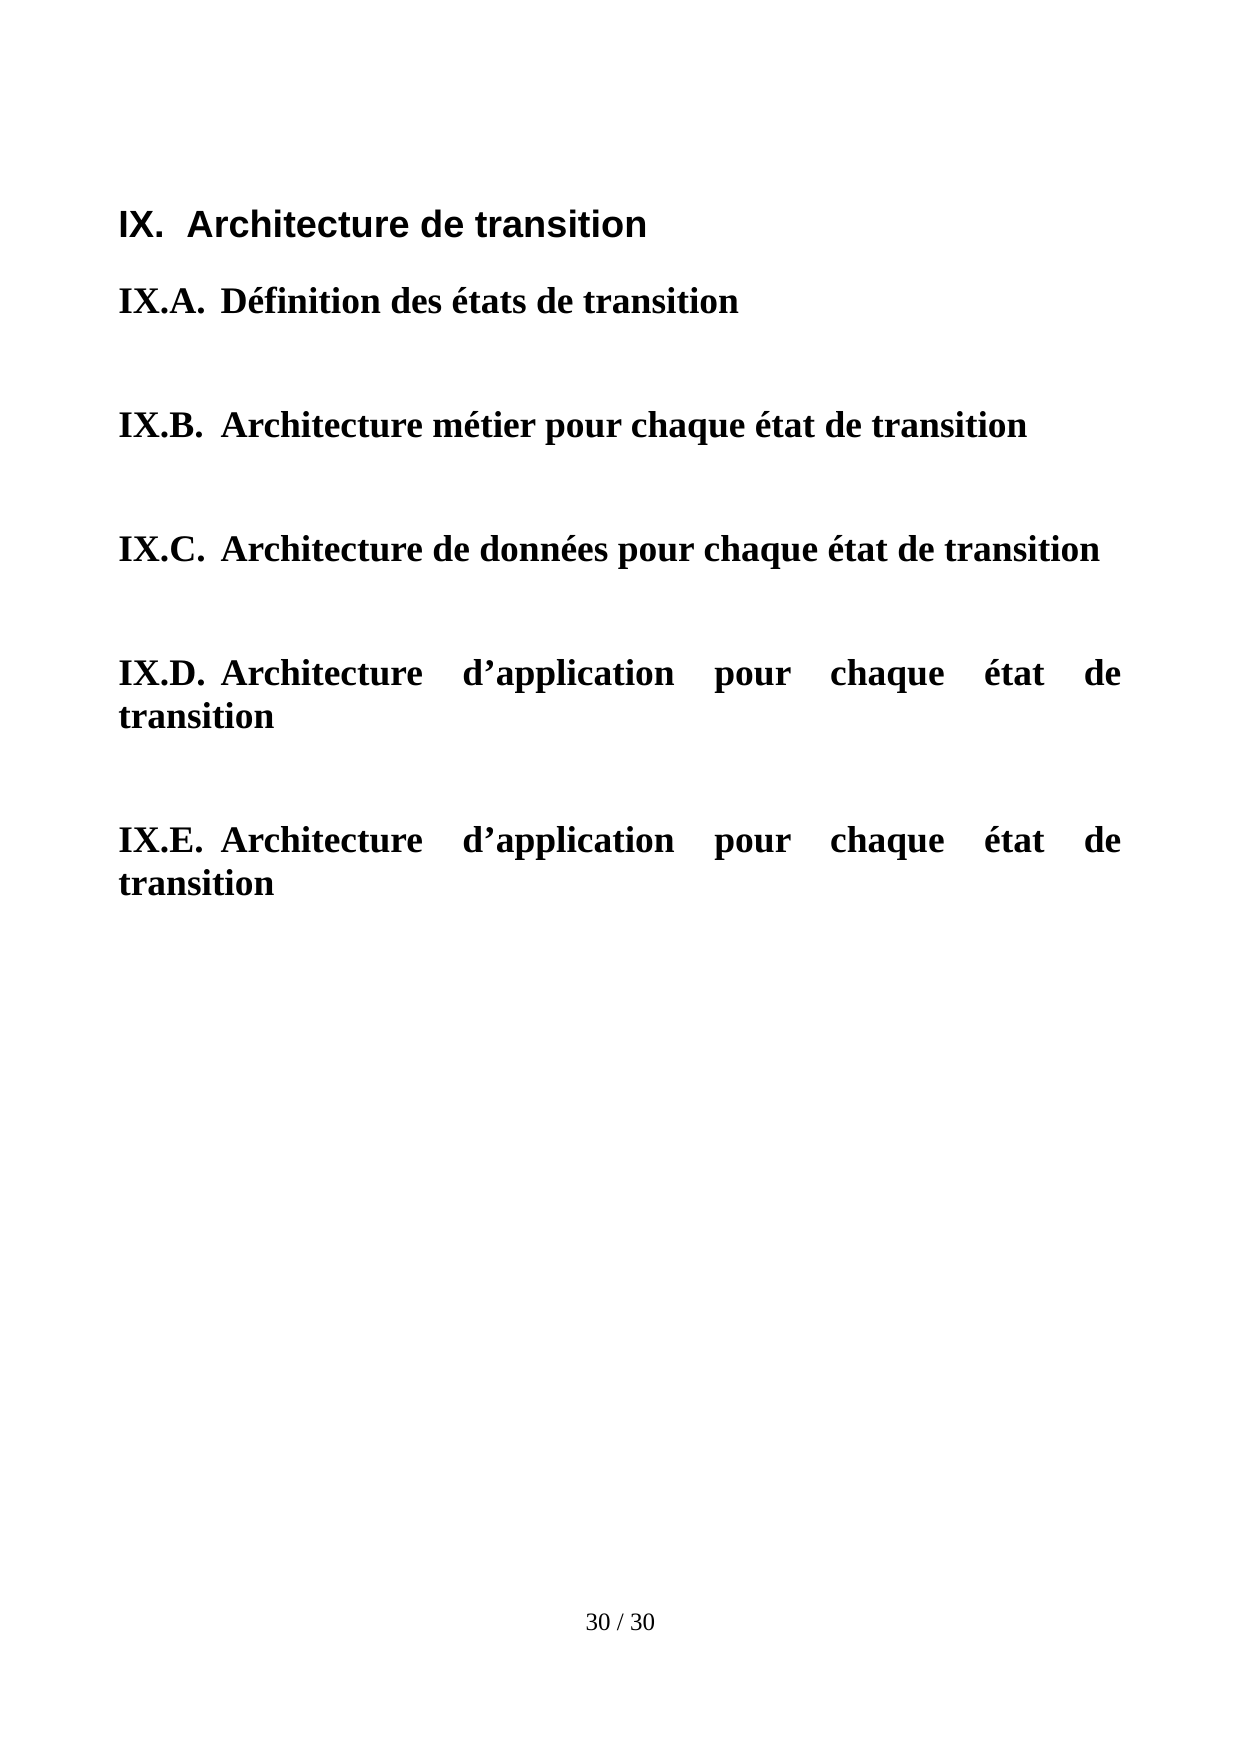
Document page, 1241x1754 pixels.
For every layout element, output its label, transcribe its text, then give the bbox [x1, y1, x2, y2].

subtitle Architecture d’application pour chaque état de transition [118, 818, 1122, 904]
subtitle Architecture de données pour chaque état de transition [118, 526, 1122, 569]
subtitle Définition des états de transition [118, 278, 1122, 321]
subtitle Architecture métier pour chaque état de transition [118, 402, 1122, 446]
subtitle Architecture de transition [118, 201, 1122, 245]
subtitle Architecture d’application pour chaque état de transition [118, 651, 1122, 737]
